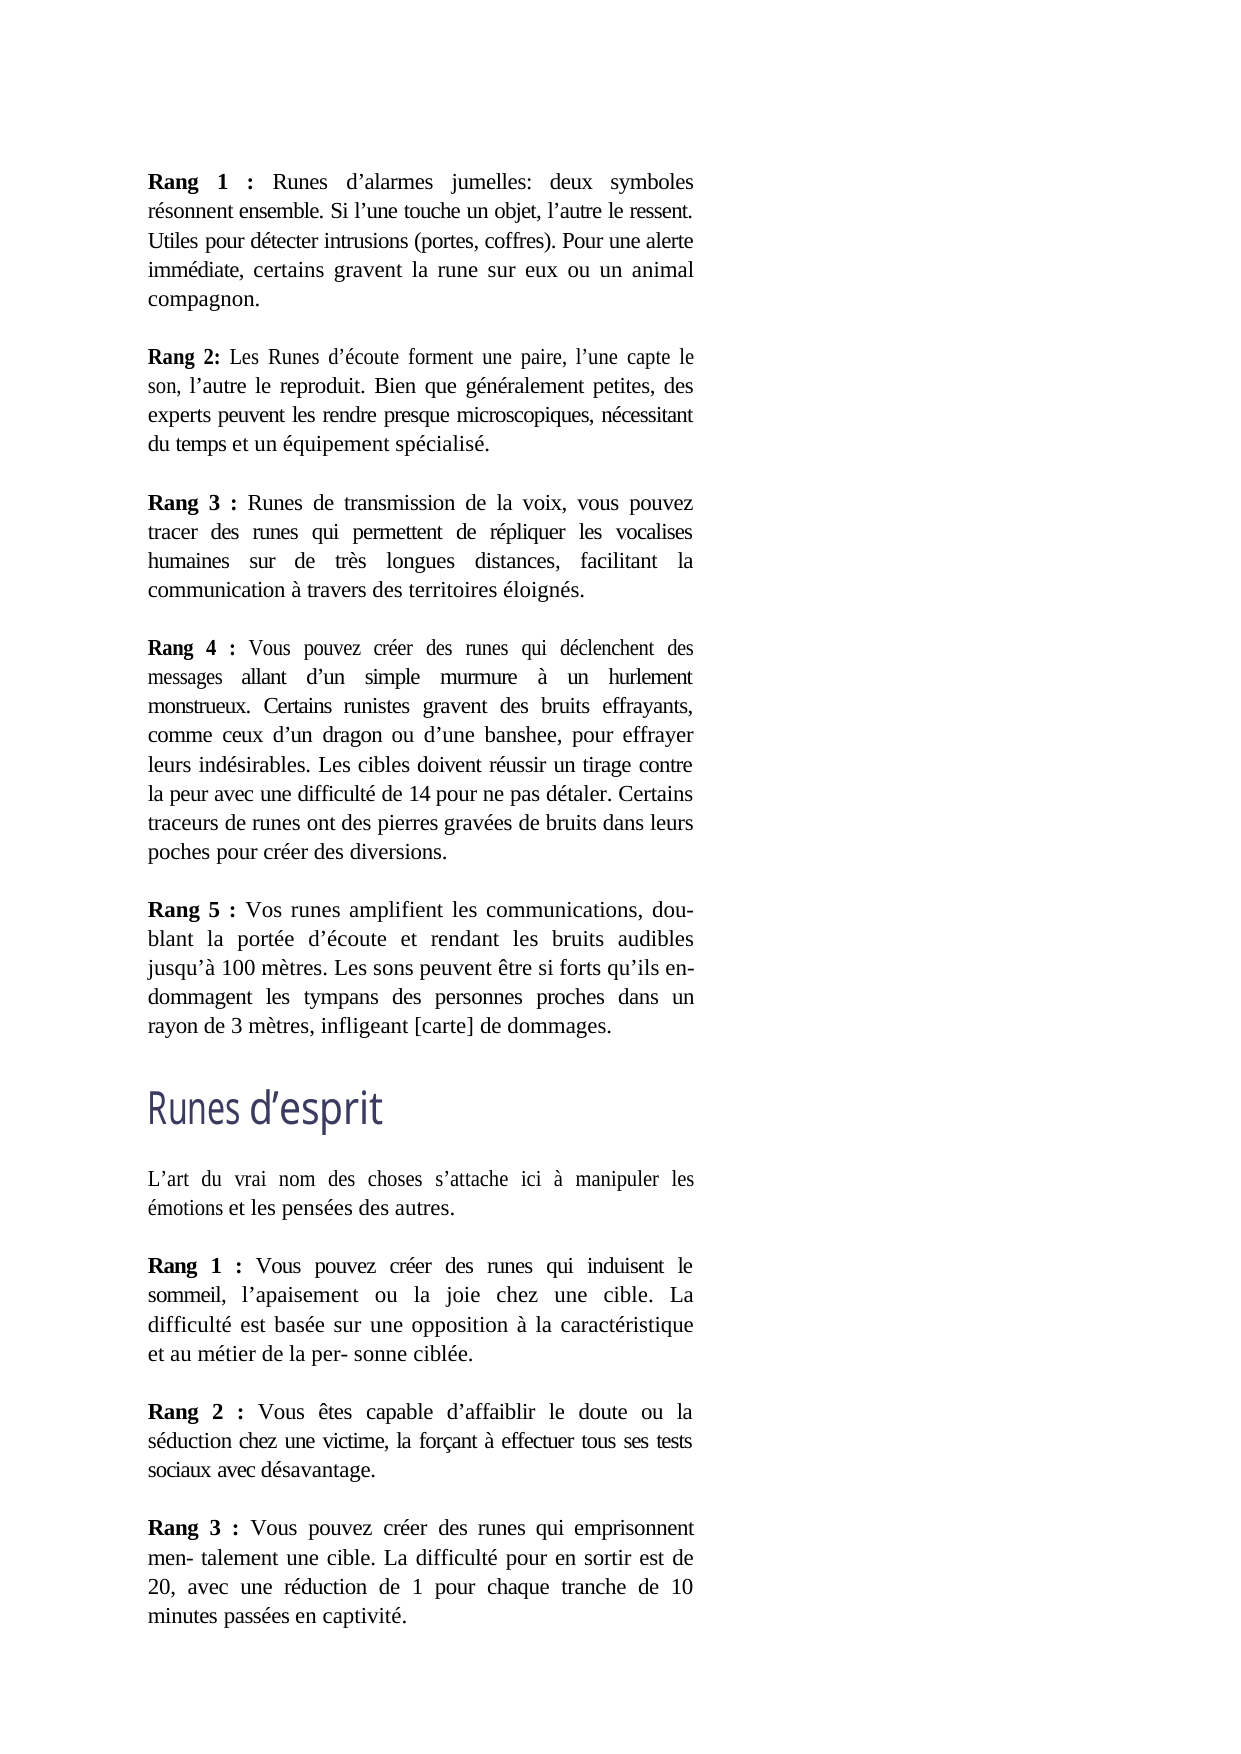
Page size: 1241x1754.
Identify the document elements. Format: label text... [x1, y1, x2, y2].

subtitle Runes d’esprit [148, 1075, 1240, 1138]
text L’art du vrai nom des choses s’attache ici à manipuler les émotions et les pensées des autres. [148, 1165, 694, 1221]
text Rang 1 : Runes d’alarmes jumelles: deux symboles résonnent ensemble. Si l’une touche un objet, l’autre le ressent. Utiles pour détecter intrusions (portes, coffres). Pour une alerte immédiate, certains gravent la rune sur eux ou un animal compagnon. [148, 168, 694, 311]
text Rang 2 : Vous êtes capable d’affaiblir le doute ou la séduction chez une victime, la forçant à effectuer tous ses tests sociaux avec désavantage. [148, 1398, 694, 1483]
text Rang 3 : Runes de transmission de la voix, vous pouvez tracer des runes qui permettent de répliquer les vocalises humaines sur de très longues distances, facilitant la communication à travers des territoires éloignés. [148, 488, 694, 602]
text Rang 1 : Vous pouvez créer des runes qui induisent le sommeil, l’apaisement ou la joie chez une cible. La difficulté est basée sur une opposition à la caractéristique et au métier de la per- sonne ciblée. [148, 1252, 694, 1366]
text Rang 2: Les Runes d’écoute forment une paire, l’une capte le son, l’autre le reproduit. Bien que généralement petites, des experts peuvent les rendre presque microscopiques, nécessitant du temps et un équipement spécialisé. [148, 343, 694, 457]
text Rang 4 : Vous pouvez créer des runes qui déclenchent des messages allant d’un simple murmure à un hurlement monstrueux. Certains runistes gravent des bruits effrayants, comme ceux d’un dragon ou d’une banshee, pour effrayer leurs indésirables. Les cibles doivent réussir un tirage contre la peur avec une difficulté de 14 pour ne pas détaler. Certains traceurs de runes ont des pierres gravées de bruits dans leurs poches pour créer des diversions. [148, 634, 694, 864]
text Rang 5 : Vos runes amplifient les communications, dou- blant la portée d’écoute et rendant les bruits audibles jusqu’à 100 mètres. Les sons peuvent être si forts qu’ils en- dommagent les tympans des personnes proches dans un rayon de 3 mètres, infligeant [carte] de dommages. [148, 896, 695, 1039]
text Rang 3 : Vous pouvez créer des runes qui emprisonnent men- talement une cible. La difficulté pour en sortir est de 20, avec une réduction de 1 pour chaque tranche de 10 minutes passées en captivité. [148, 1514, 694, 1628]
